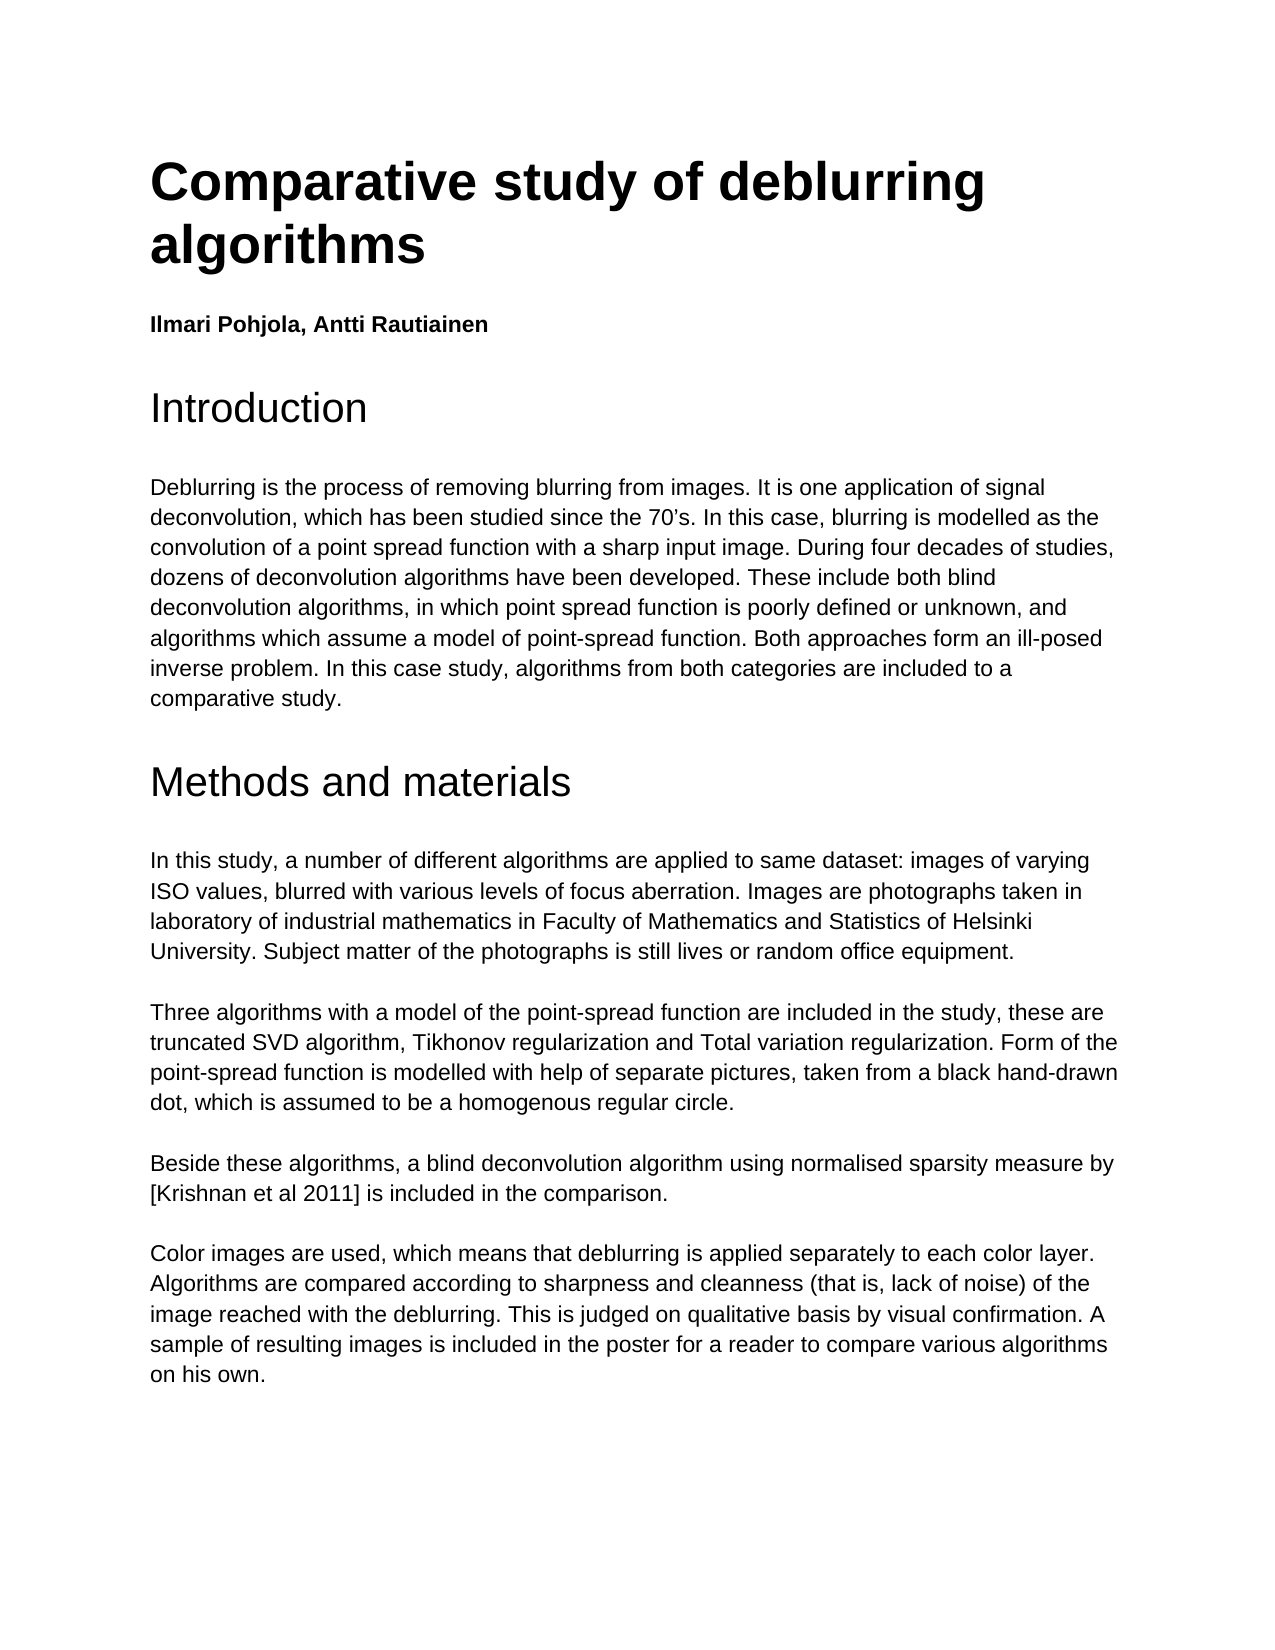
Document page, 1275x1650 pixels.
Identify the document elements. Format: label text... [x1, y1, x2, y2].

title Comparative study of deblurring algorithms [150, 150, 1125, 274]
subtitle Introduction [150, 383, 1125, 431]
text Color images are used, which means that deblurring is applied separately to each color layer. [150, 1240, 1125, 1267]
text In this study, a number of different algorithms are applied to same dataset: images of varying ISO values, blurred with various levels of focus aberration. Images are photographs taken in laboratory of industrial mathematics in Faculty of Mathematics and Statistics of Helsinki University. Subject matter of the photographs is still lives or random office equipment. [150, 847, 1125, 964]
text Deblurring is the process of removing blurring from images. It is one application of signal deconvolution, which has been studied since the 70’s. In this case, blurring is modelled as the convolution of a point spread function with a sharp input image. During four decades of studies, dozens of deconvolution algorithms have been developed. These include both blind deconvolution algorithms, in which point spread function is poorly defined or unknown, and algorithms which assume a model of point-spread function. Both approaches form an ill-posed inverse problem. In this case study, algorithms from both categories are included to a comparative study. [150, 473, 1125, 711]
text Algorithms are compared according to sharpness and cleanness (that is, lack of noise) of the image reached with the deblurring. This is judged on qualitative basis by visual confirmation. A sample of resulting images is included in the poster for a reader to compare various algorithms on his own. [150, 1270, 1125, 1387]
subtitle Methods and materials [150, 757, 1125, 805]
text Ilmari Pohjola, Antti Rautiainen [150, 311, 1125, 337]
text Three algorithms with a model of the point-spread function are included in the study, these are truncated SVD algorithm, Tikhonov regularization and Total variation regularization. Form of the point-spread function is modelled with help of separate pictures, taken from a black hand-drawn dot, which is assumed to be a homogenous regular circle. [150, 998, 1125, 1116]
text Beside these algorithms, a blind deconvolution algorithm using normalised sparsity measure by [Krishnan et al 2011] is included in the comparison. [150, 1149, 1125, 1206]
